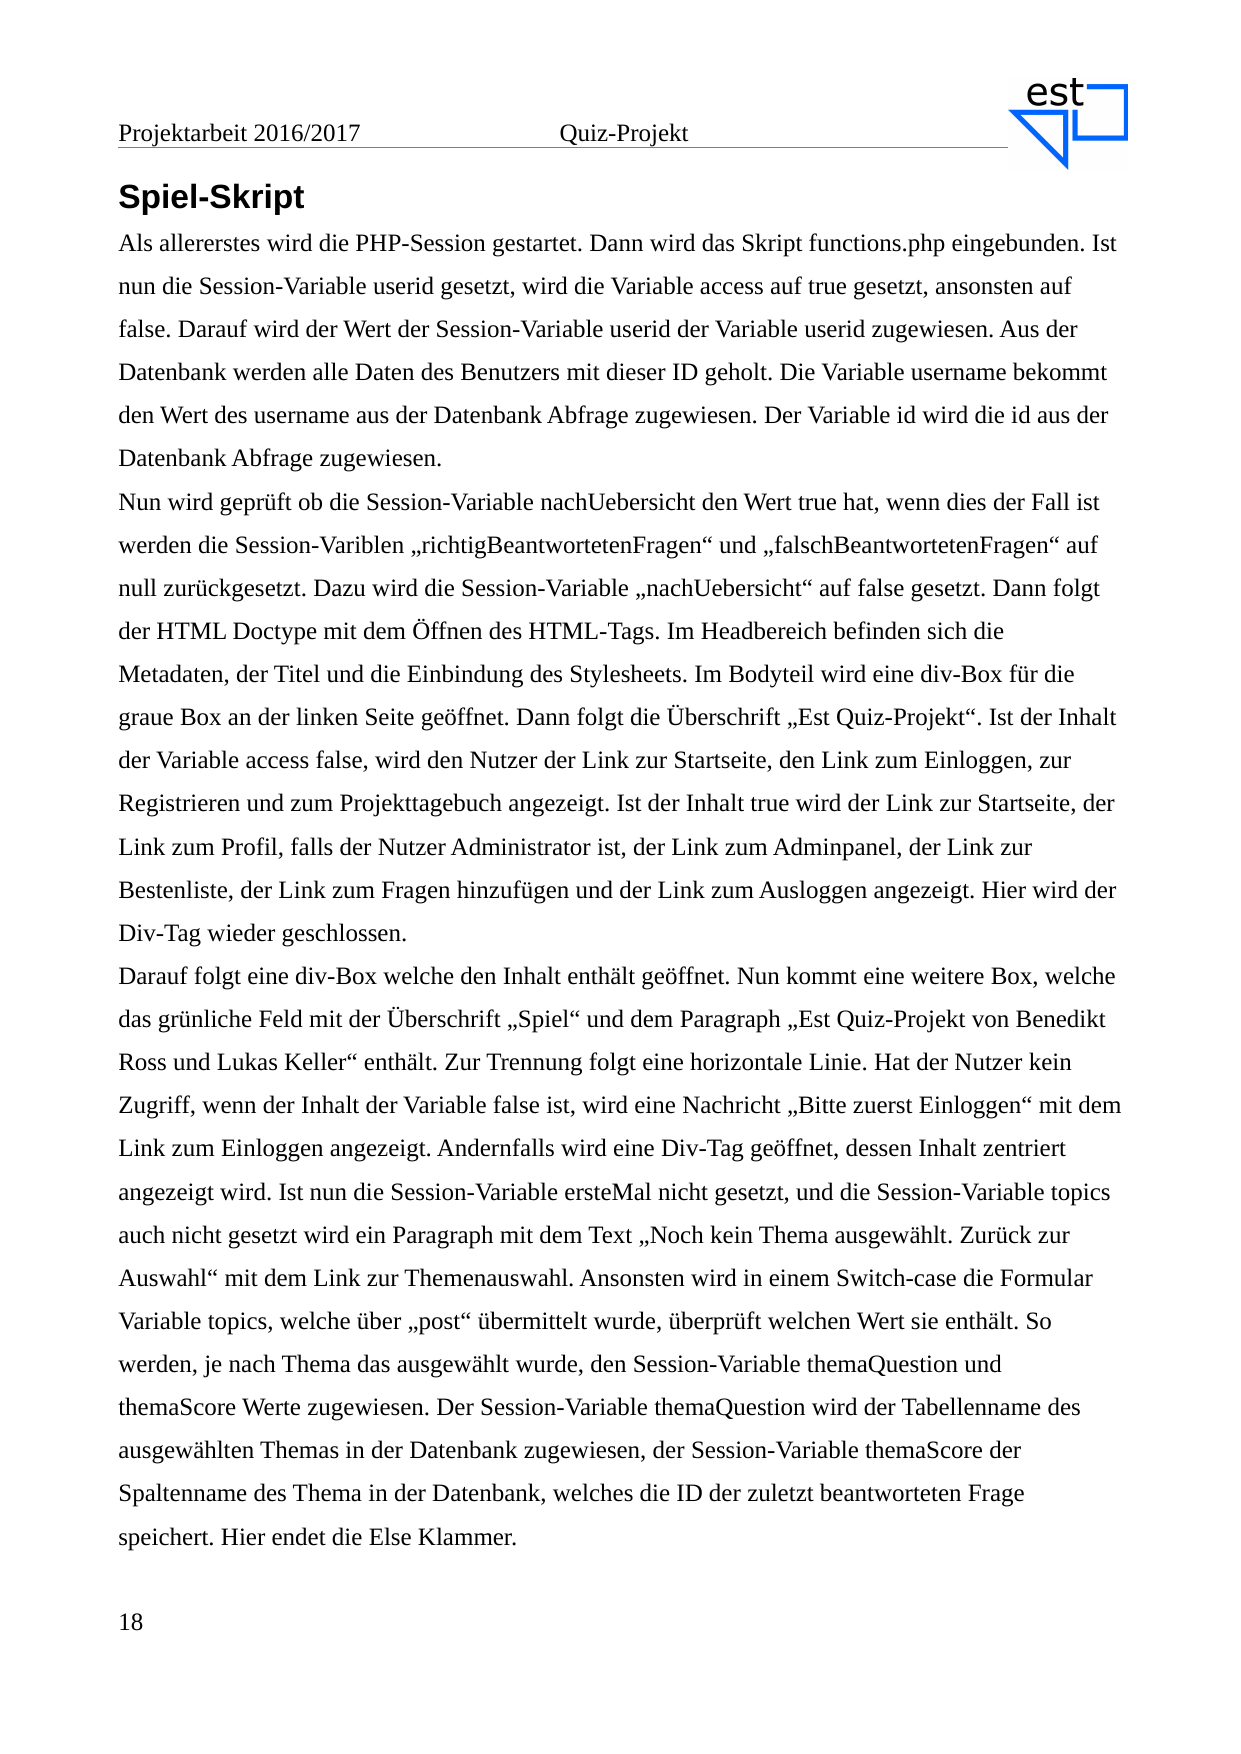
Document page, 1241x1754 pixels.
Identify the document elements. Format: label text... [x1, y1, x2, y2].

text Nun wird geprüft ob die Session-Variable nachUebersicht den Wert true hat, wenn dies der Fall ist werden die Session-Variblen „richtigBeantwortetenFragen“ und „falschBeantwortetenFragen“ auf null zurückgesetzt. Dazu wird die Session-Variable „nachUebersicht“ auf false gesetzt. Dann folgt der HTML Doctype mit dem Öffnen des HTML-Tags. Im Headbereich befinden sich die Metadaten, der Titel und die Einbindung des Stylesheets. Im Bodyteil wird eine div-Box für die graue Box an der linken Seite geöffnet. Dann folgt die Überschrift „Est Quiz-Projekt“. Ist der Inhalt der Variable access false, wird den Nutzer der Link zur Startseite, den Link zum Einloggen, zur Registrieren und zum Projekttagebuch angezeigt. Ist der Inhalt true wird der Link zur Startseite, der Link zum Profil, falls der Nutzer Administrator ist, der Link zum Adminpanel, der Link zur Bestenliste, der Link zum Fragen hinzufügen und der Link zum Ausloggen angezeigt. Hier wird der Div-Tag wieder geschlossen. Darauf folgt eine div-Box welche den Inhalt enthält geöffnet. Nun kommt eine weitere Box, welche das grünliche Feld mit der Überschrift „Spiel“ und dem Paragraph „Est Quiz-Projekt von Benedikt Ross und Lukas Keller“ enthält. Zur Trennung folgt eine horizontale Linie. Hat der Nutzer kein Zugriff, wenn der Inhalt der Variable false ist, wird eine Nachricht „Bitte zuerst Einloggen“ mit dem Link zum Einloggen angezeigt. Andernfalls wird eine Div-Tag geöffnet, dessen Inhalt zentriert angezeigt wird. Ist nun die Session-Variable ersteMal nicht gesetzt, und die Session-Variable topics auch nicht gesetzt wird ein Paragraph mit dem Text „Noch kein Thema ausgewählt. Zurück zur Auswahl“ mit dem Link zur Themenauswahl. Ansonsten wird in einem Switch-case die Formular Variable topics, welche über „post“ übermittelt wurde, überprüft welchen Wert sie enthält. So werden, je nach Thema das ausgewählt wurde, den Session-Variable themaQuestion und themaScore Werte zugewiesen. Der Session-Variable themaQuestion wird der Tabellenname des ausgewählten Themas in der Datenbank zugewiesen, der Session-Variable themaScore der Spaltenname des Thema in der Datenbank, welches die ID der zuletzt beantworteten Frage speichert. Hier endet die Else Klammer. [118, 487, 1122, 1550]
picture [1008, 78, 1128, 170]
text Als allererstes wird die PHP-Session gestartet. Dann wird das Skript functions.php eingebunden. Ist nun die Session-Variable userid gesetzt, wird die Variable access auf true gesetzt, ansonsten auf false. Darauf wird der Wert der Session-Variable userid der Variable userid zugewiesen. Aus der Datenbank werden alle Daten des Benutzers mit dieser ID geholt. Die Variable username bekommt den Wert des username aus der Datenbank Abfrage zugewiesen. Der Variable id wird die id aus der Datenbank Abfrage zugewiesen. [118, 228, 1122, 472]
subtitle Spiel-Skript [118, 177, 1122, 215]
